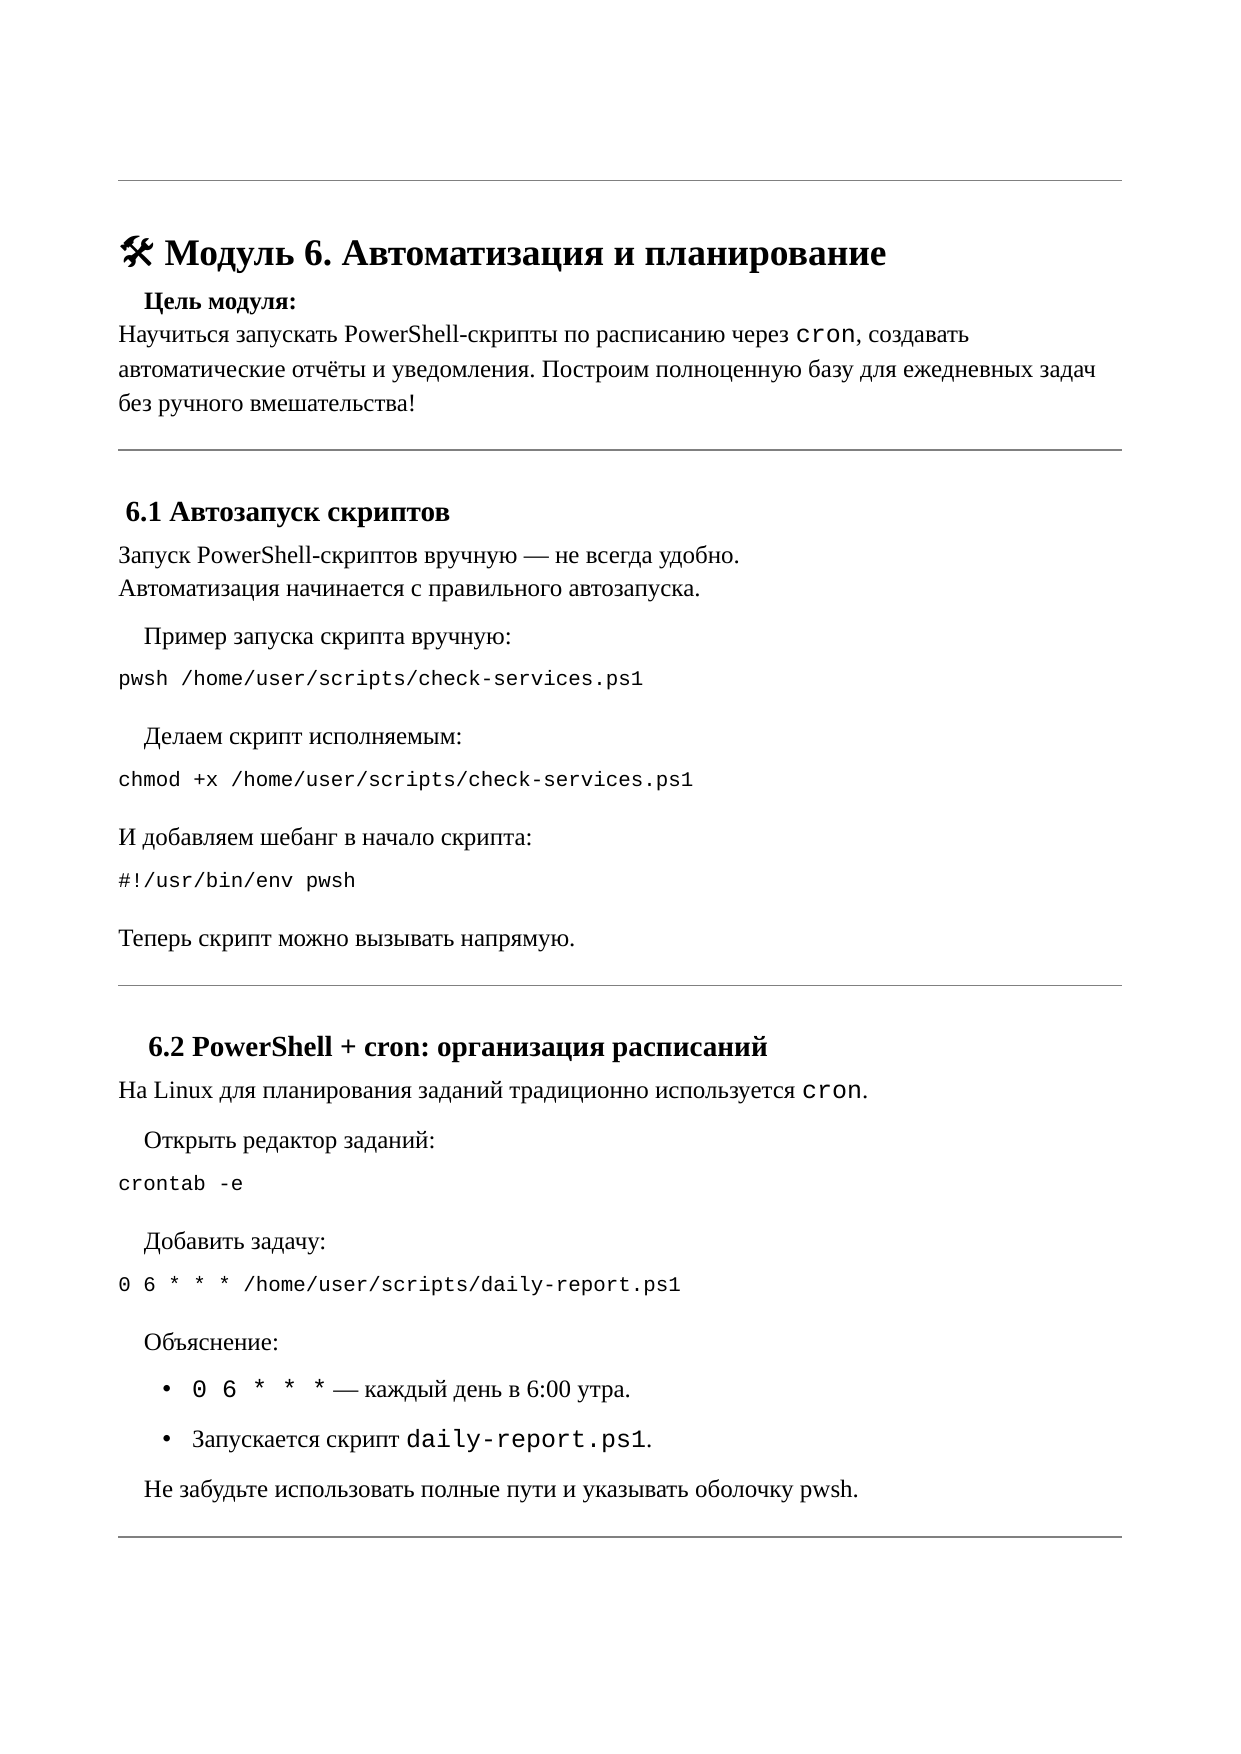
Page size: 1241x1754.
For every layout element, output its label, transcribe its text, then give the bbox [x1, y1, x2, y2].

text 0 6 * * * /home/user/scripts/daily-report.ps1 [118, 1274, 1122, 1297]
text chmod +x /home/user/scripts/check-services.ps1 [118, 769, 1122, 793]
text crontab -e [118, 1173, 1122, 1197]
text 🎯 Цель модуля: Научиться запускать PowerShell-скрипты по расписанию через cron, создавать автоматические отчёты и уведомления. Построим полноценную базу для ежедневных задач без ручного вмешательства! [118, 286, 1122, 416]
text 🔹 Объяснение: [118, 1327, 1122, 1356]
text 📌 Пример запуска скрипта вручную: [118, 621, 1122, 649]
text И добавляем шебанг в начало скрипта: [118, 822, 1122, 851]
subtitle ⏰ 6.2 PowerShell + cron: организация расписаний [118, 1029, 1122, 1063]
text 📌 Делаем скрипт исполняемым: [118, 721, 1122, 750]
text Теперь скрипт можно вызывать напрямую. [118, 923, 1122, 952]
list Запускается скрипт daily-report.ps1. [162, 1424, 1122, 1455]
text Запуск PowerShell-скриптов вручную — не всегда удобно. Автоматизация начинается с правильного автозапуска. [118, 540, 1122, 602]
text 📌 Добавить задачу: [118, 1226, 1122, 1255]
subtitle 🛠️ Модуль 6. Автоматизация и планирование [118, 231, 1122, 274]
text На Linux для планирования заданий традиционно используется cron. [118, 1075, 1122, 1106]
text #!/usr/bin/env pwsh [118, 870, 1122, 893]
text 📌 Открыть редактор заданий: [118, 1125, 1122, 1154]
text pwsh /home/user/scripts/check-services.ps1 [118, 668, 1122, 692]
text 💡 Не забудьте использовать полные пути и указывать оболочку pwsh. [118, 1474, 1122, 1503]
list 0 6 * * * — каждый день в 6:00 утра. [162, 1374, 1122, 1405]
subtitle 🗓️ 6.1 Автозапуск скриптов [118, 494, 1122, 528]
